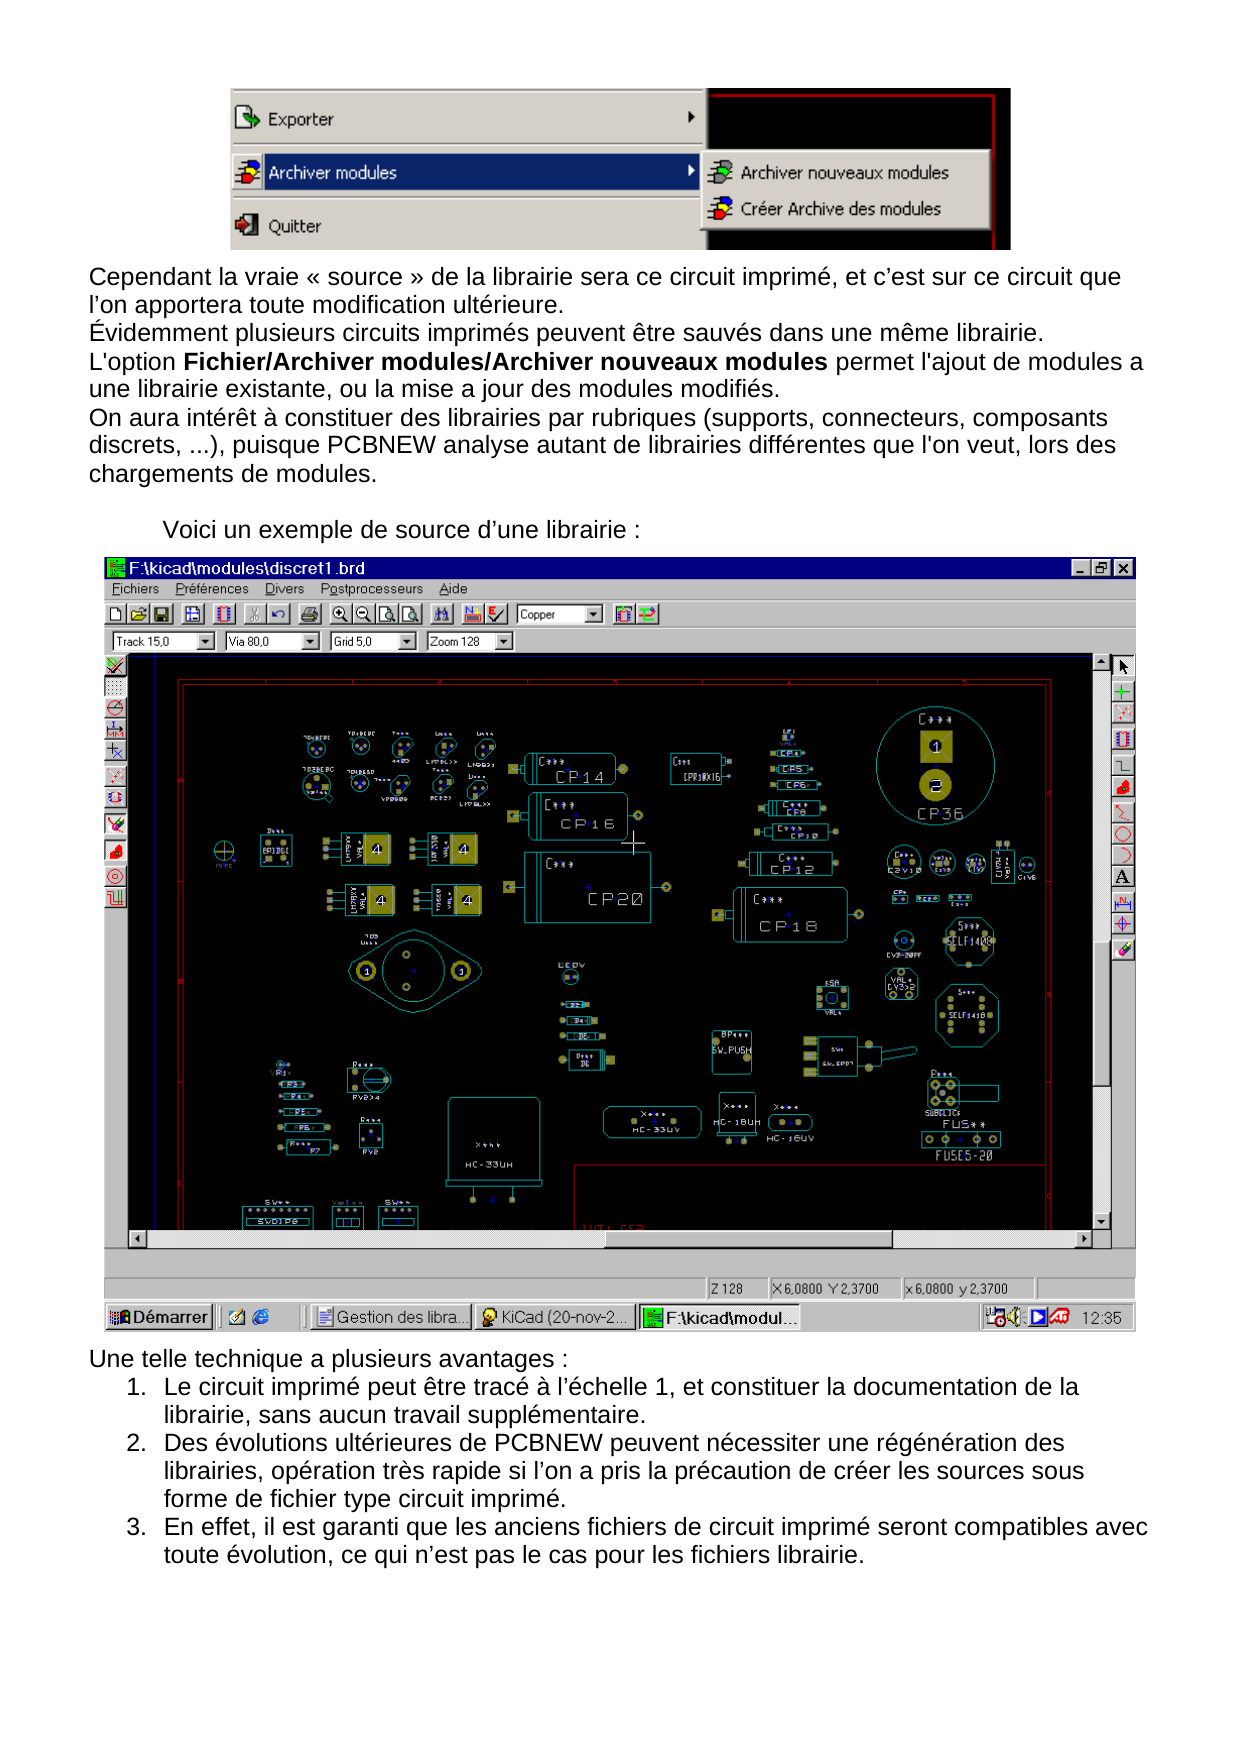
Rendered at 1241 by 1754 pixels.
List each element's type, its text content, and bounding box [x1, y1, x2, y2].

text Voici un exemple de source d’une librairie : [162, 516, 1152, 543]
list En effet, il est garanti que les anciens fichiers de circuit imprimé seront compatibles avec toute évolution, ce qui n’est pas le cas pour les fichiers librairie. [126, 1513, 1152, 1569]
text Une telle technique a plusieurs avantages : [88, 1345, 1152, 1373]
text Cependant la vraie « source » de la librairie sera ce circuit imprimé, et c’est sur ce circuit que l’on apportera toute modification ultérieure. [88, 263, 1152, 319]
picture [104, 557, 1136, 1332]
list Des évolutions ultérieures de PCBNEW peuvent nécessiter une régénération des librairies, opération très rapide si l’on a pris la précaution de créer les sources sous forme de fichier type circuit imprimé. [126, 1429, 1152, 1513]
text L'option Fichier/Archiver modules/Archiver nouveaux modules permet l'ajout de modules a une librairie existante, ou la mise a jour des modules modifiés. [88, 347, 1152, 403]
text On aura intérêt à constituer des librairies par rubriques (supports, connecteurs, composants discrets, ...), puisque PCBNEW analyse autant de librairies différentes que l'on veut, lors des chargements de modules. [88, 403, 1152, 487]
list Le circuit imprimé peut être tracé à l’échelle 1, et constituer la documentation de la librairie, sans aucun travail supplémentaire. [126, 1373, 1152, 1429]
picture [229, 88, 1011, 250]
text Évidemment plusieurs circuits imprimés peuvent être sauvés dans une même librairie. [88, 319, 1152, 347]
